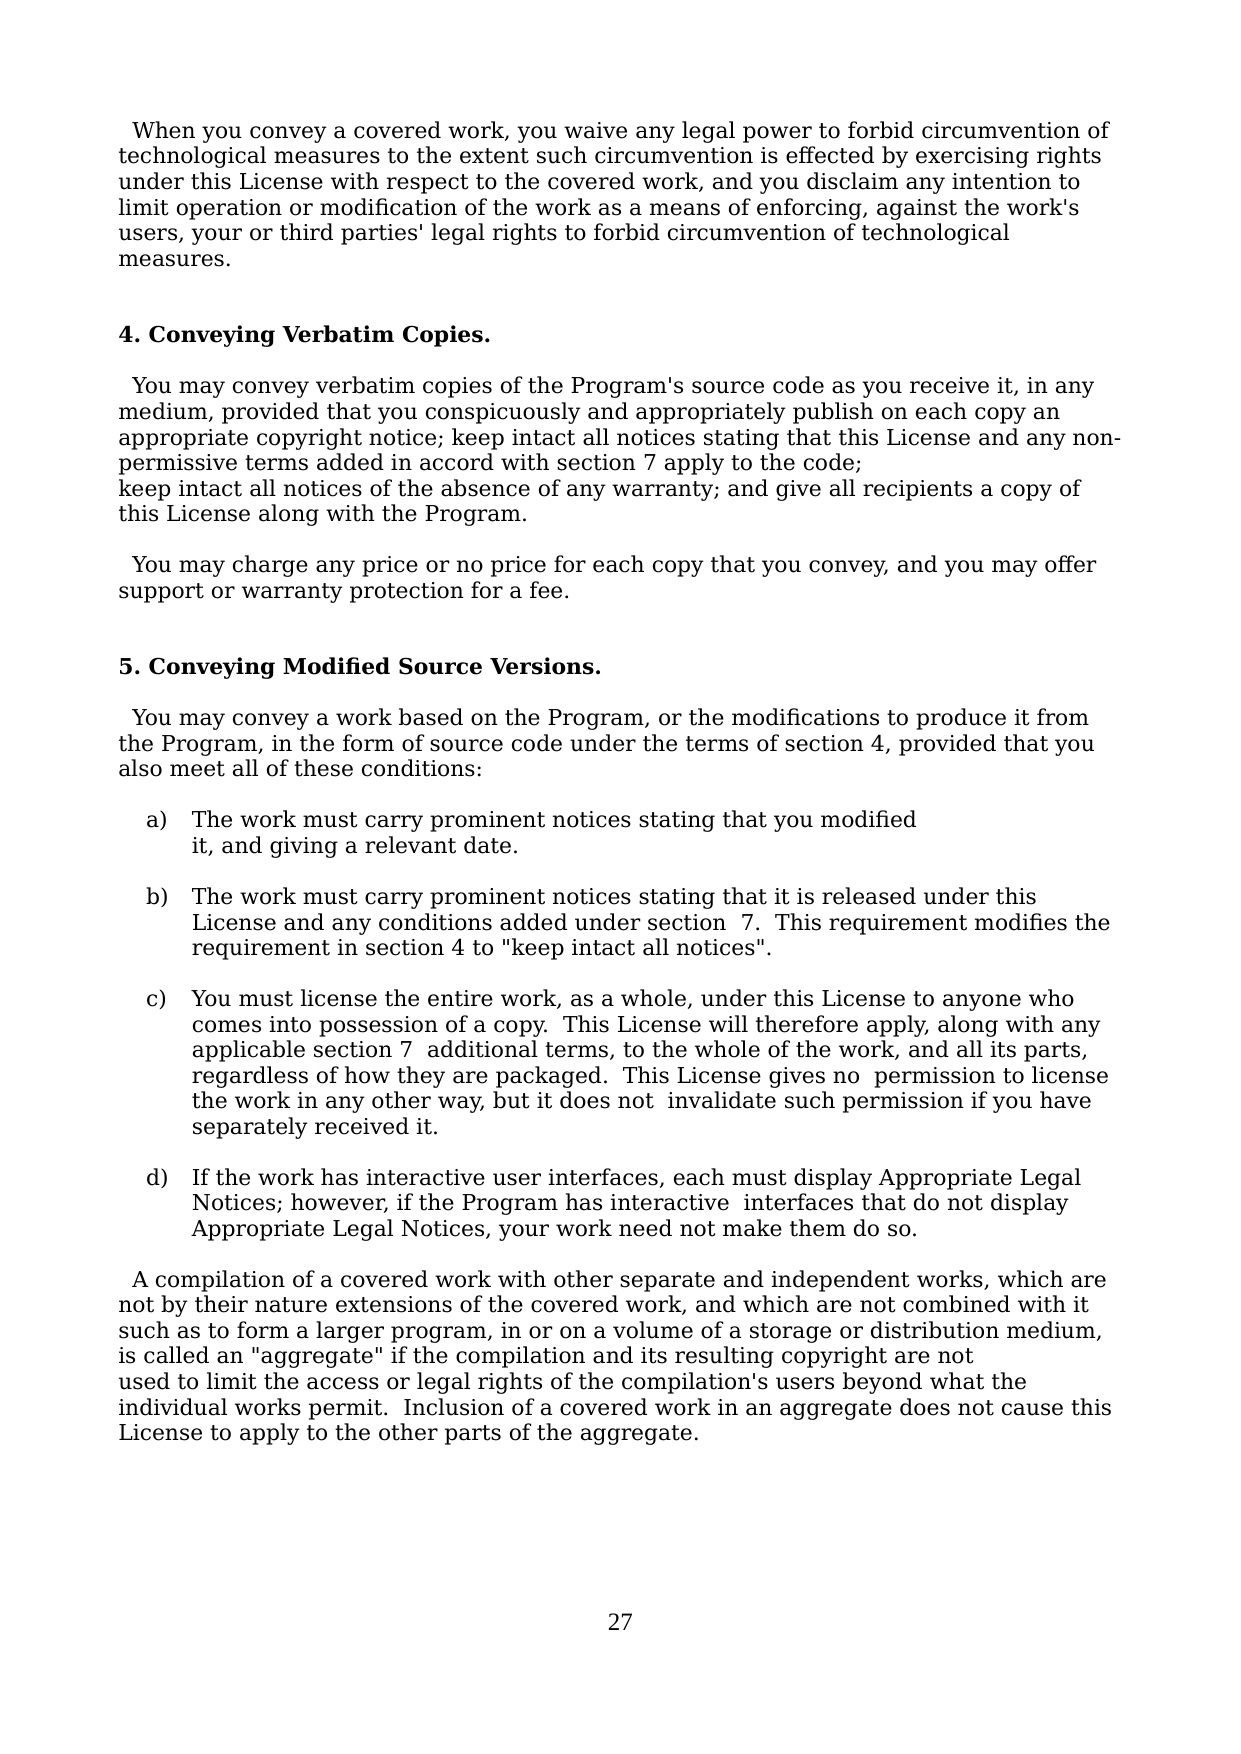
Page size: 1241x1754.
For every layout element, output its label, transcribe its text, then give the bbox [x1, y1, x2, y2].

text 4. Conveying Verbatim Copies. [118, 322, 1122, 348]
text 5. Conveying Modified Source Versions. [118, 654, 1122, 680]
text c) You must license the entire work, as a whole, under this License to anyone who comes into possession of a copy. This License will therefore apply, along with any applicable section 7 additional terms, to the whole of the work, and all its parts, regardless of how they are packaged. This License gives no permission to license the work in any other way, but it does not invalidate such permission if you have separately received it. [118, 986, 1122, 1139]
text a) The work must carry prominent notices stating that you modified [118, 808, 1122, 833]
text used to limit the access or legal rights of the compilation's users beyond what the individual works permit. Inclusion of a covered work in an aggregate does not cause this License to apply to the other parts of the aggregate. [118, 1369, 1122, 1446]
text it, and giving a relevant date. [118, 833, 1122, 859]
text keep intact all notices of the absence of any warranty; and give all recipients a copy of this License along with the Program. [118, 476, 1122, 527]
text When you convey a covered work, you waive any legal power to forbid circumvention of technological measures to the extent such circumvention is effected by exercising rights under this License with respect to the covered work, and you disclaim any intention to limit operation or modification of the work as a means of enforcing, against the work's users, your or third parties' legal rights to forbid circumvention of technological measures. [118, 118, 1122, 271]
text b) The work must carry prominent notices stating that it is released under this License and any conditions added under section 7. This requirement modifies the [118, 884, 1122, 935]
text requirement in section 4 to "keep intact all notices". [118, 935, 1122, 961]
text A compilation of a covered work with other separate and independent works, which are not by their nature extensions of the covered work, and which are not combined with it such as to form a larger program, in or on a volume of a storage or distribution medium, is called an "aggregate" if the compilation and its resulting copyright are not [118, 1267, 1122, 1369]
text You may convey verbatim copies of the Program's source code as you receive it, in any medium, provided that you conspicuously and appropriately publish on each copy an appropriate copyright notice; keep intact all notices stating that this License and any non-permissive terms added in accord with section 7 apply to the code; [118, 373, 1122, 476]
text You may charge any price or no price for each copy that you convey, and you may offer support or warranty protection for a fee. [118, 552, 1122, 603]
text You may convey a work based on the Program, or the modifications to produce it from the Program, in the form of source code under the terms of section 4, provided that you also meet all of these conditions: [118, 706, 1122, 782]
text d) If the work has interactive user interfaces, each must display Appropriate Legal Notices; however, if the Program has interactive interfaces that do not display Appropriate Legal Notices, your work need not make them do so. [118, 1165, 1122, 1241]
